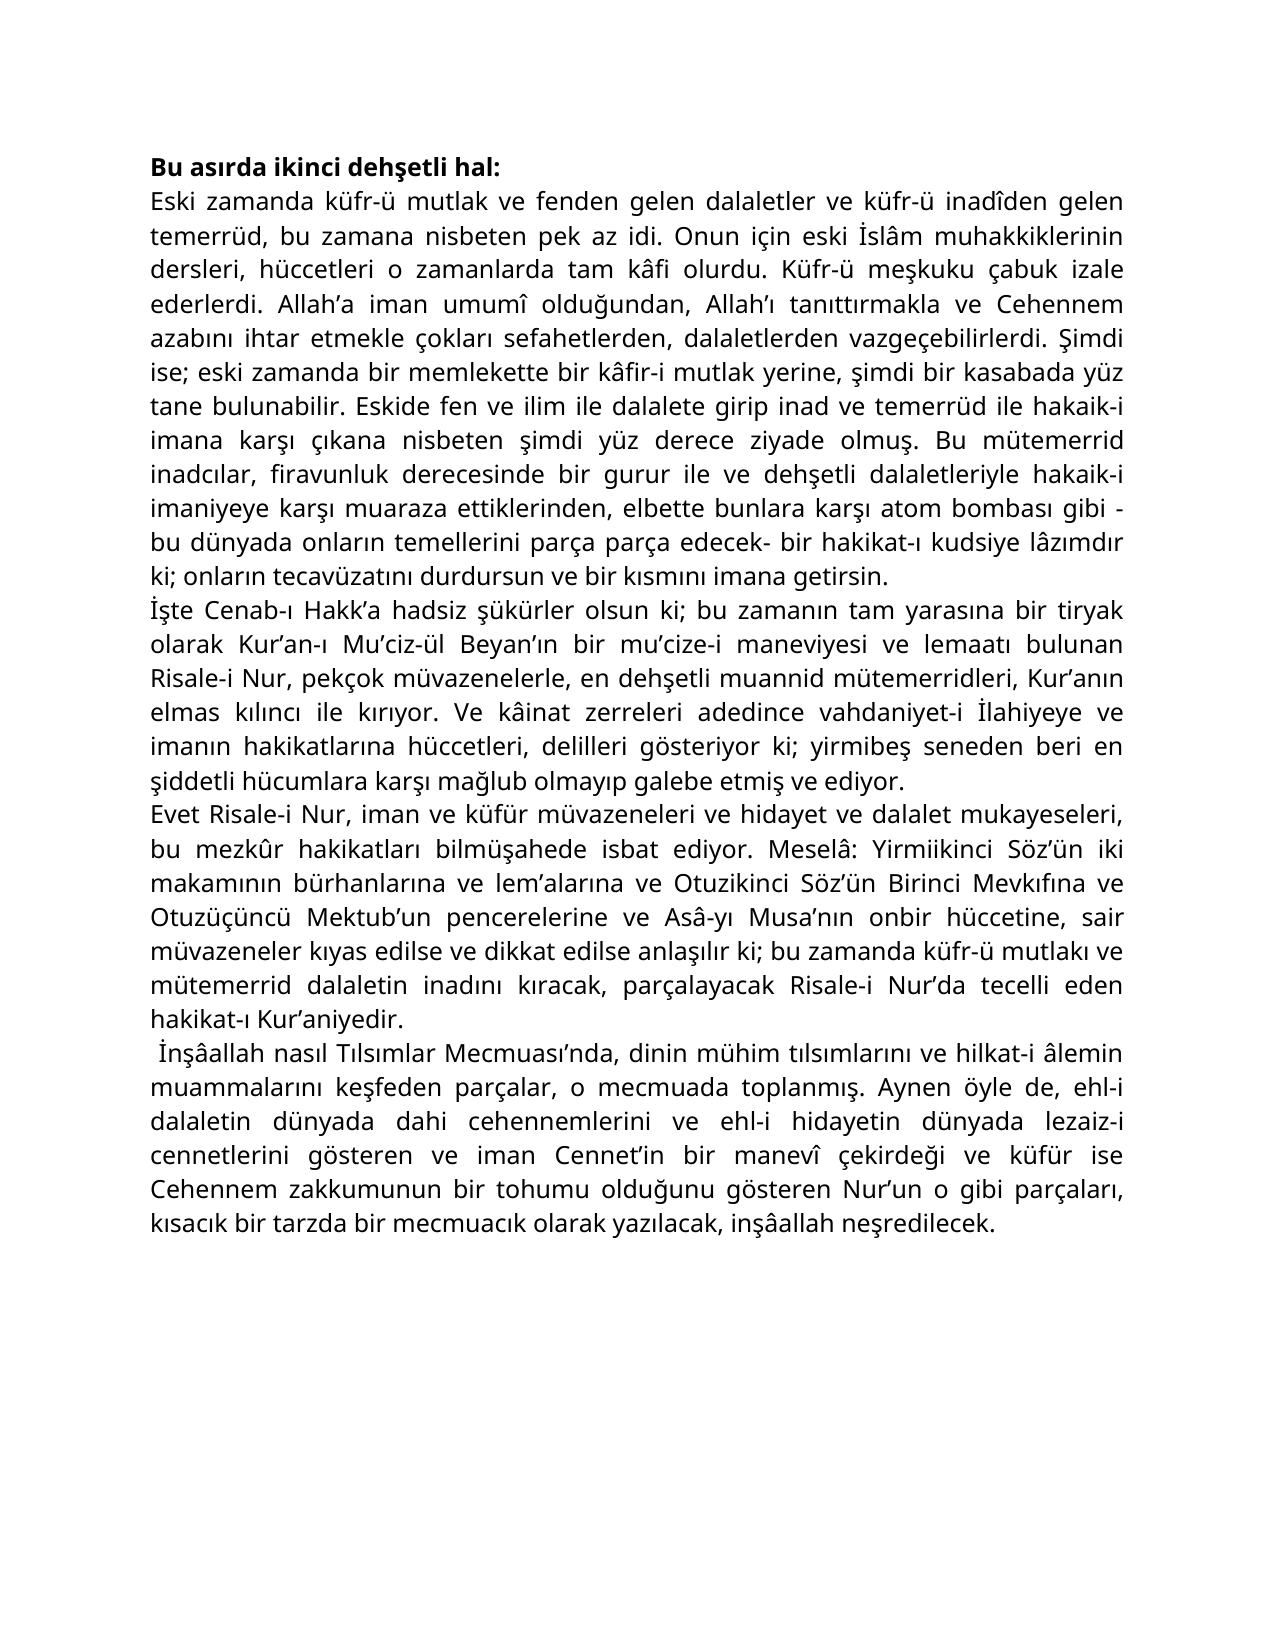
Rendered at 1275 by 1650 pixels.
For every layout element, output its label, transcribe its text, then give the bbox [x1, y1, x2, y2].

text İnşâallah nasıl Tılsımlar Mecmuası’nda, dinin mühim tılsımlarını ve hilkat-i âlemin muammalarını keşfeden parçalar, o mecmuada toplanmış. Aynen öyle de, ehl-i dalaletin dünyada dahi cehennemlerini ve ehl-i hidayetin dünyada lezaiz-i cennetlerini gösteren ve iman Cennet’in bir manevî çekirdeği ve küfür ise Cehennem zakkumunun bir tohumu olduğunu gösteren Nur’un o gibi parçaları, kısacık bir tarzda bir mecmuacık olarak yazılacak, inşâallah neşredilecek. [150, 1036, 1125, 1240]
text İşte Cenab-ı Hakk’a hadsiz şükürler olsun ki; bu zamanın tam yarasına bir tiryak olarak Kur’an-ı Mu’ciz-ül Beyan’ın bir mu’cize-i maneviyesi ve lemaatı bulunan Risale-i Nur, pekçok müvazenelerle, en dehşetli muannid mütemerridleri, Kur’anın elmas kılıncı ile kırıyor. Ve kâinat zerreleri adedince vahdaniyet-i İlahiyeye ve imanın hakikatlarına hüccetleri, delilleri gösteriyor ki; yirmibeş seneden beri en şiddetli hücumlara karşı mağlub olmayıp galebe etmiş ve ediyor. [150, 593, 1125, 797]
text Bu asırda ikinci dehşetli hal: [150, 150, 1125, 184]
text Evet Risale-i Nur, iman ve küfür müvazeneleri ve hidayet ve dalalet mukayeseleri, bu mezkûr hakikatları bilmüşahede isbat ediyor. Meselâ: Yirmiikinci Söz’ün iki makamının bürhanlarına ve lem’alarına ve Otuzikinci Söz’ün Birinci Mevkıfına ve Otuzüçüncü Mektub’un pencerelerine ve Asâ-yı Musa’nın onbir hüccetine, sair müvazeneler kıyas edilse ve dikkat edilse anlaşılır ki; bu zamanda küfr-ü mutlakı ve mütemerrid dalaletin inadını kıracak, parçalayacak Risale-i Nur’da tecelli eden hakikat-ı Kur’aniyedir. [150, 797, 1125, 1036]
text Eski zamanda küfr-ü mutlak ve fenden gelen dalaletler ve küfr-ü inadîden gelen temerrüd, bu zamana nisbeten pek az idi. Onun için eski İslâm muhakkiklerinin dersleri, hüccetleri o zamanlarda tam kâfi olurdu. Küfr-ü meşkuku çabuk izale ederlerdi. Allah’a iman umumî olduğundan, Allah’ı tanıttırmakla ve Cehennem azabını ihtar etmekle çokları sefahetlerden, dalaletlerden vazgeçebilirlerdi. Şimdi ise; eski zamanda bir memlekette bir kâfir-i mutlak yerine, şimdi bir kasabada yüz tane bulunabilir. Eskide fen ve ilim ile dalalete girip inad ve temerrüd ile hakaik-i imana karşı çıkana nisbeten şimdi yüz derece ziyade olmuş. Bu mütemerrid inadcılar, firavunluk derecesinde bir gurur ile ve dehşetli dalaletleriyle hakaik-i imaniyeye karşı muaraza ettiklerinden, elbette bunlara karşı atom bombası gibi -bu dünyada onların temellerini parça parça edecek- bir hakikat-ı kudsiye lâzımdır ki; onların tecavüzatını durdursun ve bir kısmını imana getirsin. [150, 184, 1125, 593]
